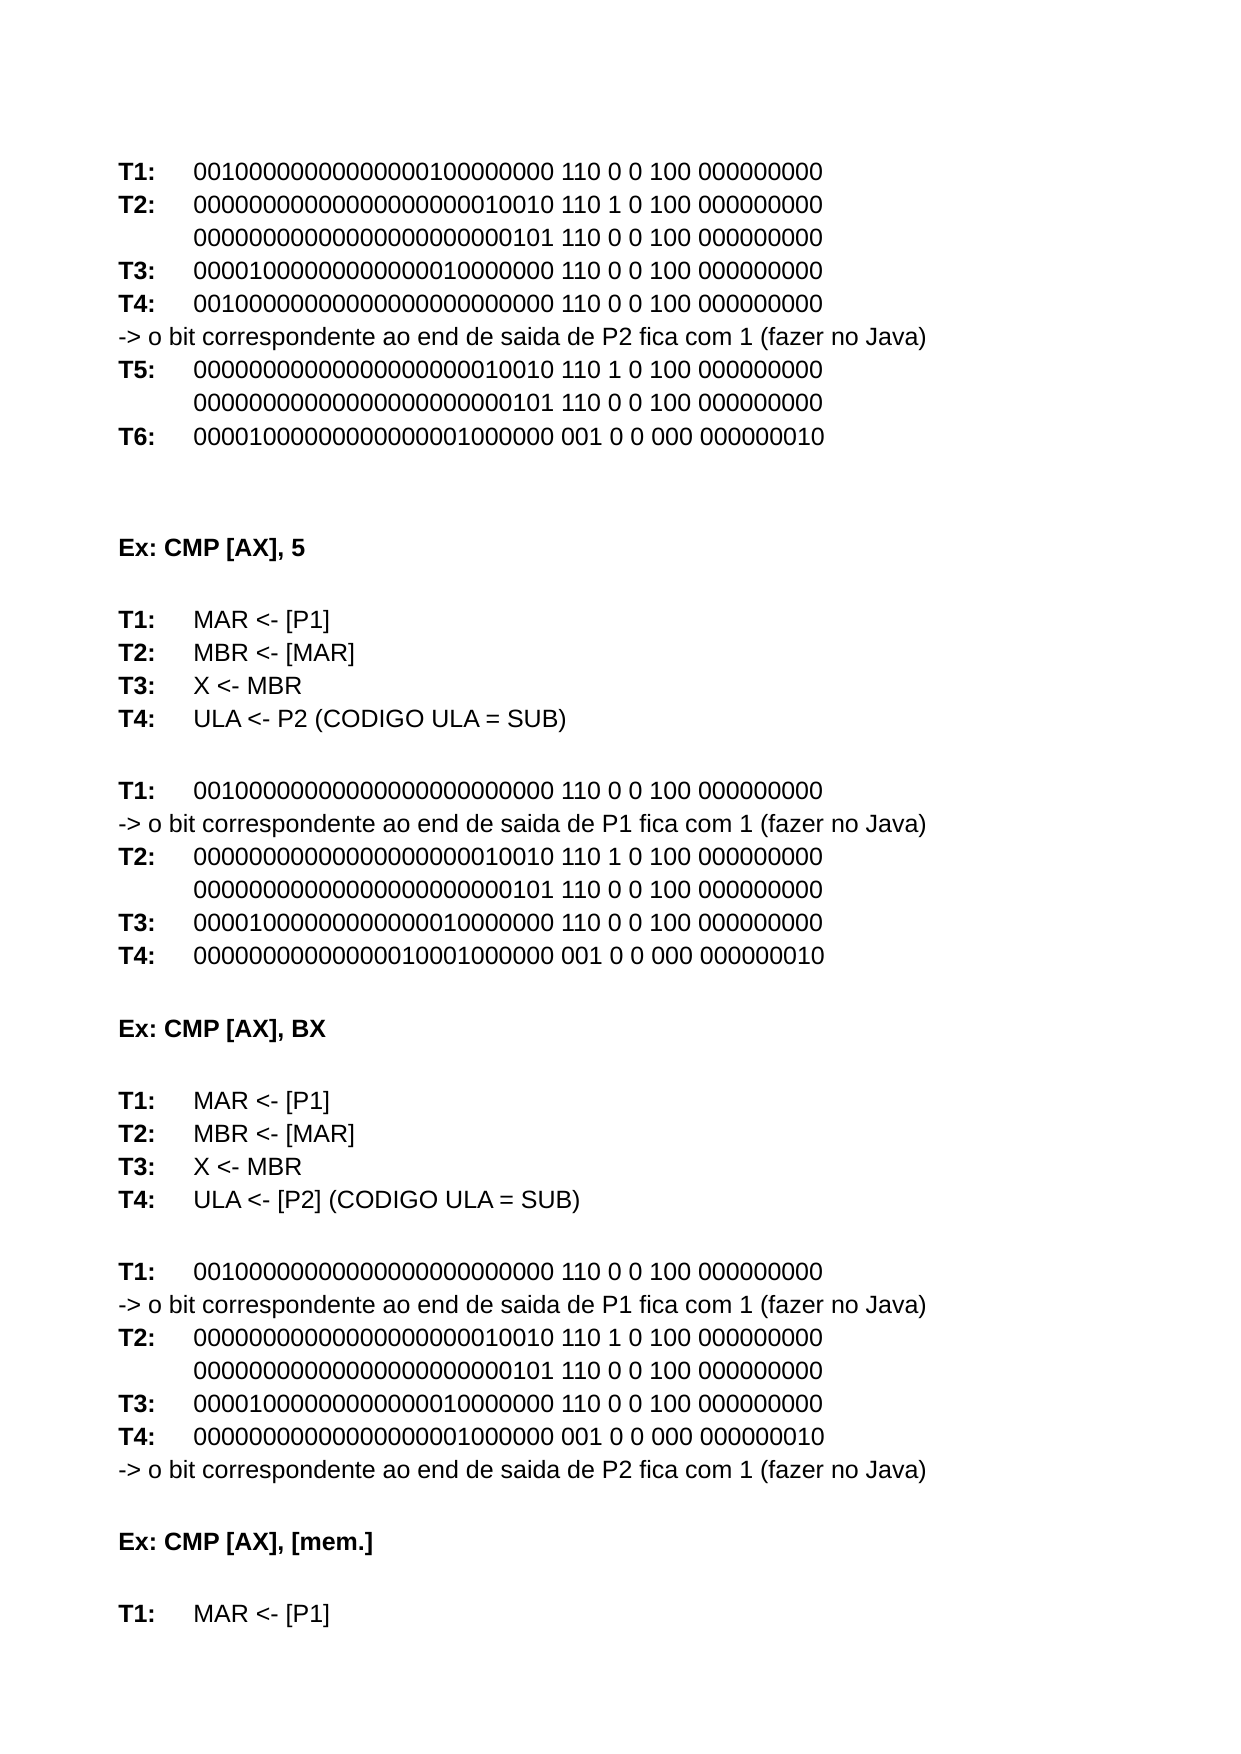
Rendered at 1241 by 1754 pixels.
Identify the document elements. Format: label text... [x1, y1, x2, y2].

text T1: MAR <- [P1] [118, 1599, 1122, 1628]
text T3: 00001000000000000010000000 110 0 0 100 000000000 [118, 1389, 1122, 1418]
text Ex: CMP [AX], [mem.] [118, 1527, 1122, 1556]
text T6: 00001000000000000001000000 001 0 0 000 000000010 [118, 421, 1122, 450]
text T4: ULA <- P2 (CODIGO ULA = SUB) [118, 704, 1122, 733]
text Ex: CMP [AX], 5 [118, 533, 1122, 562]
text T4: 00100000000000000000000000 110 0 0 100 000000000 [118, 289, 1122, 318]
text T4: ULA <- [P2] (CODIGO ULA = SUB) [118, 1185, 1122, 1213]
text 00000000000000000000000101 110 0 0 100 000000000 [118, 223, 1122, 252]
text T2: 00000000000000000000010010 110 1 0 100 000000000 [118, 190, 1122, 219]
text -> o bit correspondente ao end de saida de P1 fica com 1 (fazer no Java) [118, 1290, 1122, 1319]
text T1: 00100000000000000100000000 110 0 0 100 000000000 [118, 157, 1122, 186]
text T4: 00000000000000000001000000 001 0 0 000 000000010 [118, 1422, 1122, 1451]
text T5: 00000000000000000000010010 110 1 0 100 000000000 [118, 355, 1122, 384]
text T2: 00000000000000000000010010 110 1 0 100 000000000 [118, 1323, 1122, 1352]
text T3: X <- MBR [118, 671, 1122, 700]
text -> o bit correspondente ao end de saida de P2 fica com 1 (fazer no Java) [118, 1455, 1122, 1484]
text 00000000000000000000000101 110 0 0 100 000000000 [118, 1356, 1122, 1385]
text T2: 00000000000000000000010010 110 1 0 100 000000000 [118, 842, 1122, 871]
text Ex: CMP [AX], BX [118, 1013, 1122, 1042]
text T2: MBR <- [MAR] [118, 1119, 1122, 1147]
text T4: 00000000000000010001000000 001 0 0 000 000000010 [118, 941, 1122, 970]
text T1: MAR <- [P1] [118, 605, 1122, 634]
text T3: 00001000000000000010000000 110 0 0 100 000000000 [118, 256, 1122, 285]
text T1: MAR <- [P1] [118, 1086, 1122, 1114]
text T3: 00001000000000000010000000 110 0 0 100 000000000 [118, 908, 1122, 937]
text T2: MBR <- [MAR] [118, 638, 1122, 667]
text -> o bit correspondente ao end de saida de P1 fica com 1 (fazer no Java) [118, 809, 1122, 838]
text 00000000000000000000000101 110 0 0 100 000000000 [118, 875, 1122, 904]
text T1: 00100000000000000000000000 110 0 0 100 000000000 [118, 776, 1122, 805]
text 00000000000000000000000101 110 0 0 100 000000000 [118, 388, 1122, 417]
text T1: 00100000000000000000000000 110 0 0 100 000000000 [118, 1257, 1122, 1286]
text -> o bit correspondente ao end de saida de P2 fica com 1 (fazer no Java) [118, 322, 1122, 351]
text T3: X <- MBR [118, 1152, 1122, 1181]
